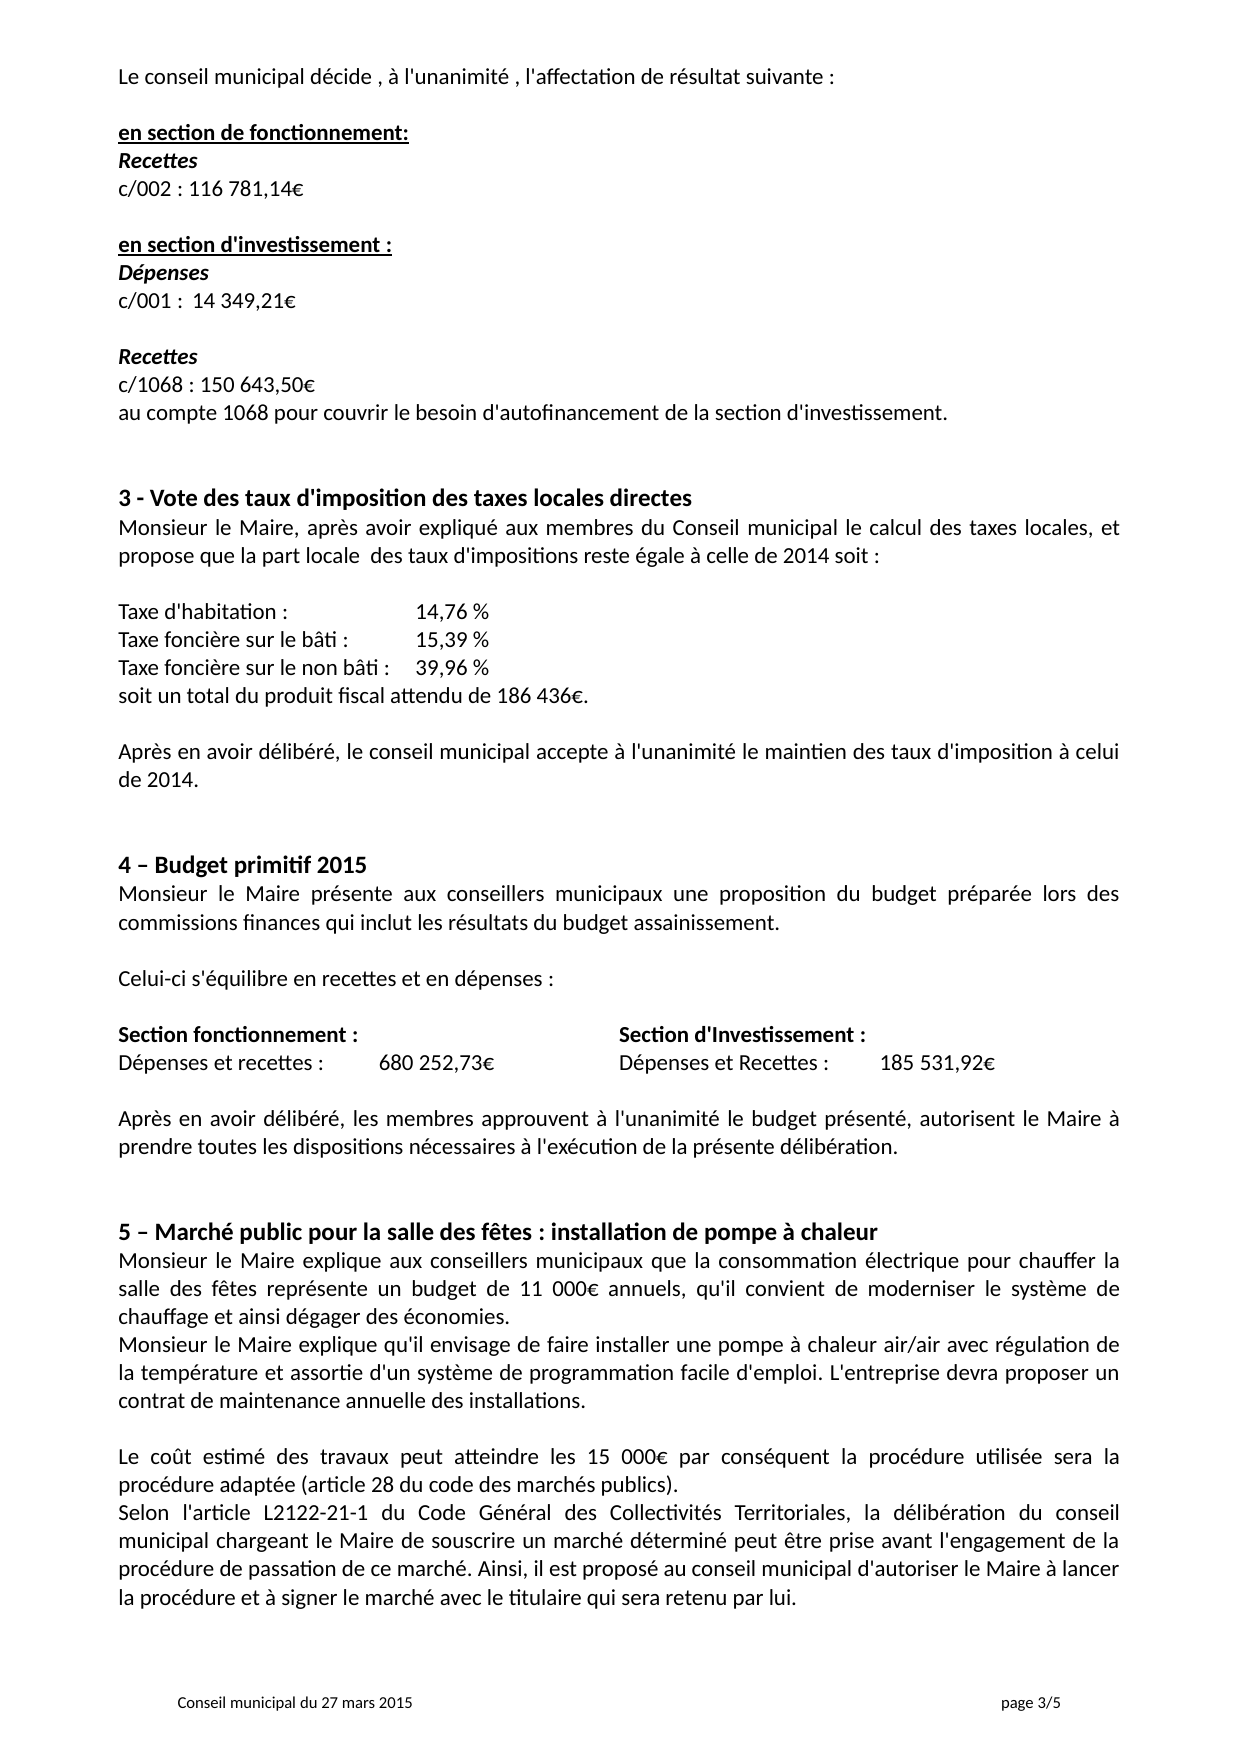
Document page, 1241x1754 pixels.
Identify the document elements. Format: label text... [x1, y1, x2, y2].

text Dépenses et Recettes : 185 531,92€ [619, 1048, 1120, 1076]
text Après en avoir délibéré, les membres approuvent à l'unanimité le budget présenté, autorisent le Maire à prendre toutes les dispositions nécessaires à l'exécution de la présente délibération. [118, 1104, 1120, 1160]
text Selon l'article L2122-21-1 du Code Général des Collectivités Territoriales, la délibération du conseil municipal chargeant le Maire de souscrire un marché déterminé peut être prise avant l'engagement de la procédure de passation de ce marché. Ainsi, il est proposé au conseil municipal d'autoriser le Maire à lancer la procédure et à signer le marché avec le titulaire qui sera retenu par lui. [118, 1498, 1120, 1611]
text soit un total du produit fiscal attendu de 186 436€. [118, 681, 1120, 709]
text Monsieur le Maire explique aux conseillers municipaux que la consommation électrique pour chauffer la salle des fêtes représente un budget de 11 000€ annuels, qu'il convient de moderniser le système de chauffage et ainsi dégager des économies. [118, 1246, 1120, 1330]
text Section fonctionnement : [118, 1020, 619, 1048]
text en section d'investissement : [118, 230, 1120, 258]
text Le conseil municipal décide , à l'unanimité , l'affectation de résultat suivante : [118, 62, 1120, 90]
text Recettes [118, 342, 1120, 370]
text 5 – Marché public pour la salle des fêtes : installation de pompe à chaleur [118, 1216, 1120, 1246]
text Dépenses [118, 258, 1120, 286]
text Après en avoir délibéré, le conseil municipal accepte à l'unanimité le maintien des taux d'imposition à celui de 2014. [118, 737, 1120, 793]
text en section de fonctionnement: [118, 118, 1120, 146]
text Section d'Investissement : [619, 1020, 1120, 1048]
text c/002 : 116 781,14€ [118, 174, 1120, 202]
text c/1068 : 150 643,50€ [118, 370, 1120, 398]
text Recettes [118, 146, 1120, 174]
text Dépenses et recettes : 680 252,73€ [118, 1048, 619, 1076]
text Monsieur le Maire explique qu'il envisage de faire installer une pompe à chaleur air/air avec régulation de la température et assortie d'un système de programmation facile d'emploi. L'entreprise devra proposer un contrat de maintenance annuelle des installations. [118, 1330, 1120, 1414]
text c/001 : 14 349,21€ [118, 286, 1120, 314]
text Taxe d'habitation : 14,76 % [118, 597, 1120, 625]
subtitle 3 - Vote des taux d'imposition des taxes locales directes [73, 482, 1120, 513]
text Celui-ci s'équilibre en recettes et en dépenses : [118, 964, 1120, 992]
text 4 – Budget primitif 2015 [118, 849, 1120, 879]
text Le coût estimé des travaux peut atteindre les 15 000€ par conséquent la procédure utilisée sera la procédure adaptée (article 28 du code des marchés publics). [118, 1442, 1120, 1498]
text au compte 1068 pour couvrir le besoin d'autofinancement de la section d'investissement. [118, 398, 1120, 426]
text Taxe foncière sur le bâti : 15,39 % [118, 625, 1120, 653]
text Taxe foncière sur le non bâti : 39,96 % [118, 653, 1120, 681]
text Monsieur le Maire présente aux conseillers municipaux une proposition du budget préparée lors des commissions finances qui inclut les résultats du budget assainissement. [118, 879, 1120, 936]
text Monsieur le Maire, après avoir expliqué aux membres du Conseil municipal le calcul des taxes locales, et propose que la part locale des taux d'impositions reste égale à celle de 2014 soit : [118, 513, 1120, 569]
